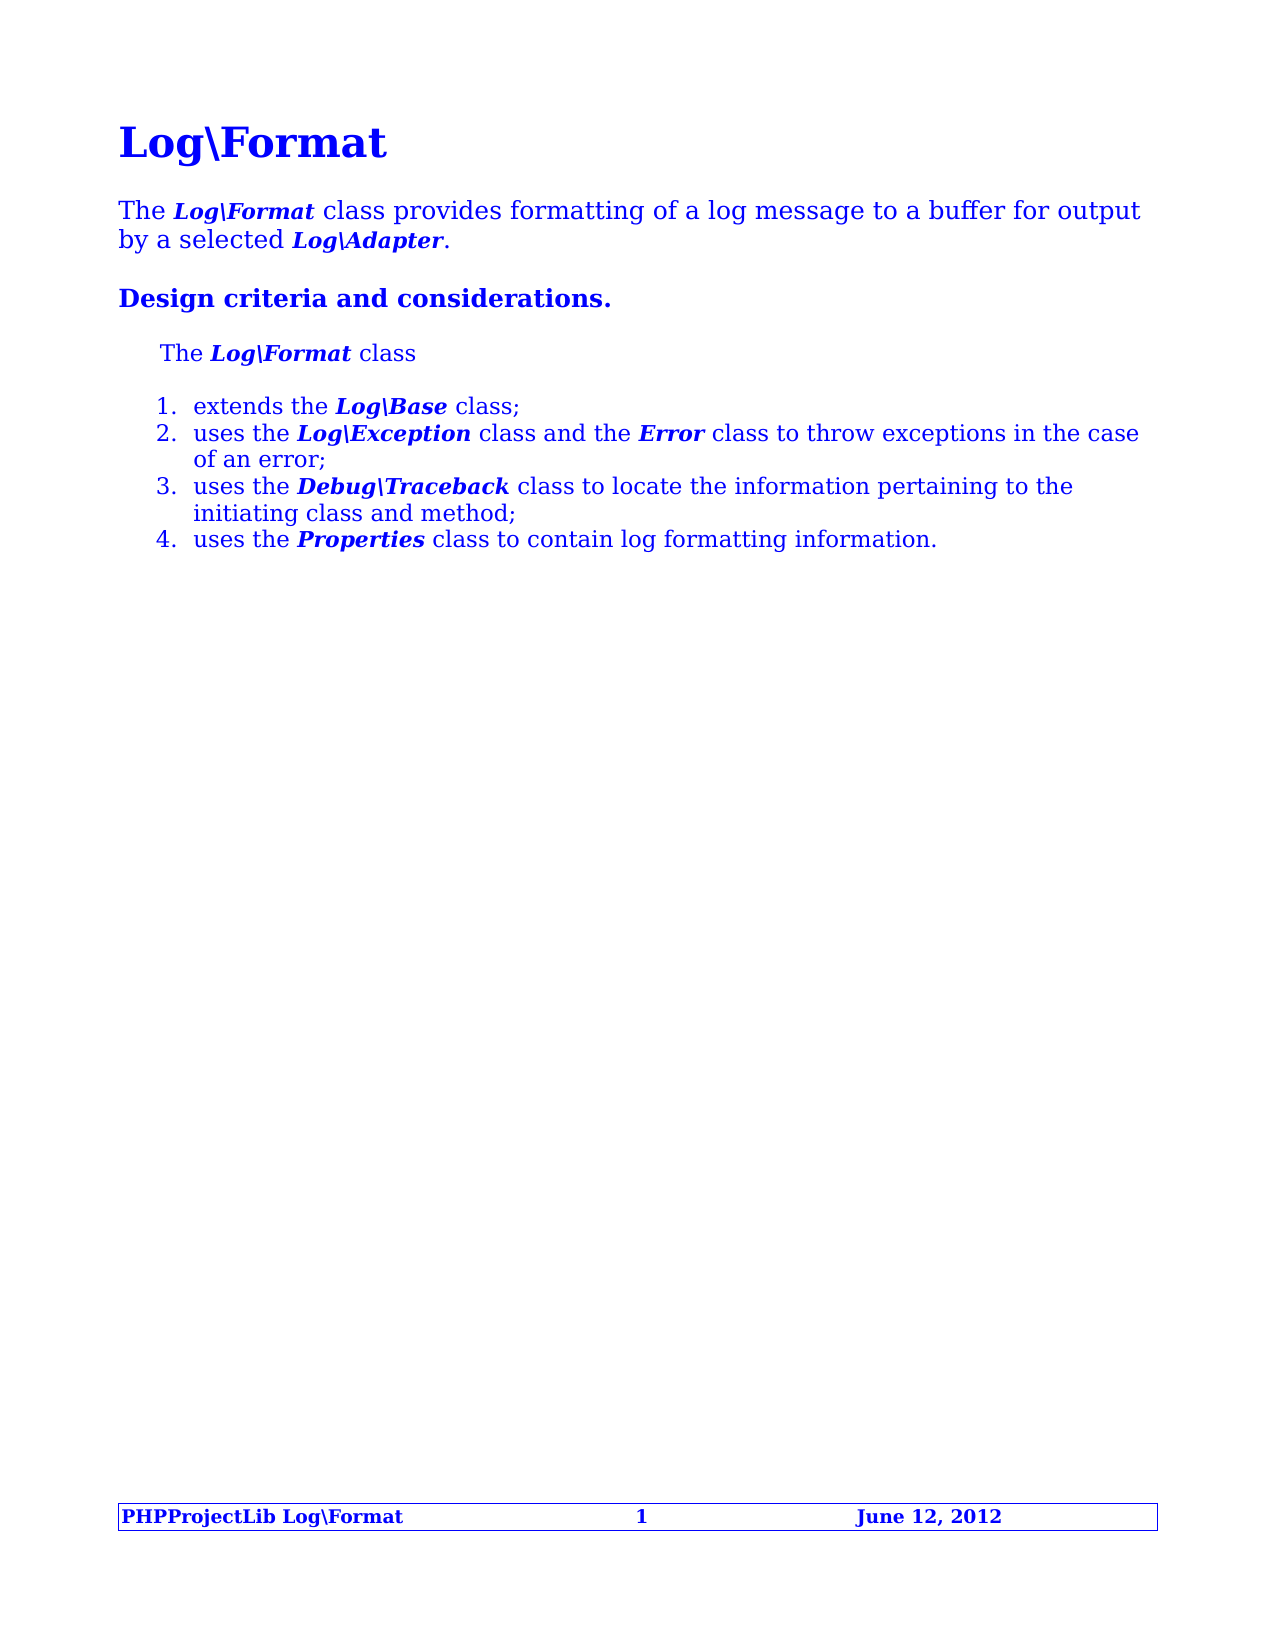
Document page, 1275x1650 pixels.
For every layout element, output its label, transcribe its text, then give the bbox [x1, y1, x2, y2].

list extends the Log\Base class; [156, 393, 1157, 420]
list uses the Debug\Traceback class to locate the information pertaining to the initiating class and method; [156, 473, 1157, 526]
text The Log\Format class [159, 340, 1157, 366]
title Design criteria and considerations. [118, 284, 1157, 313]
text The Log\Format class provides formatting of a log message to a buffer for output by a selected Log\Adapter. [118, 196, 1157, 254]
list uses the Log\Exception class and the Error class to throw exceptions in the case of an error; [156, 420, 1157, 473]
title Log\Format [118, 118, 1157, 167]
list uses the Properties class to contain log formatting information. [156, 526, 1157, 553]
